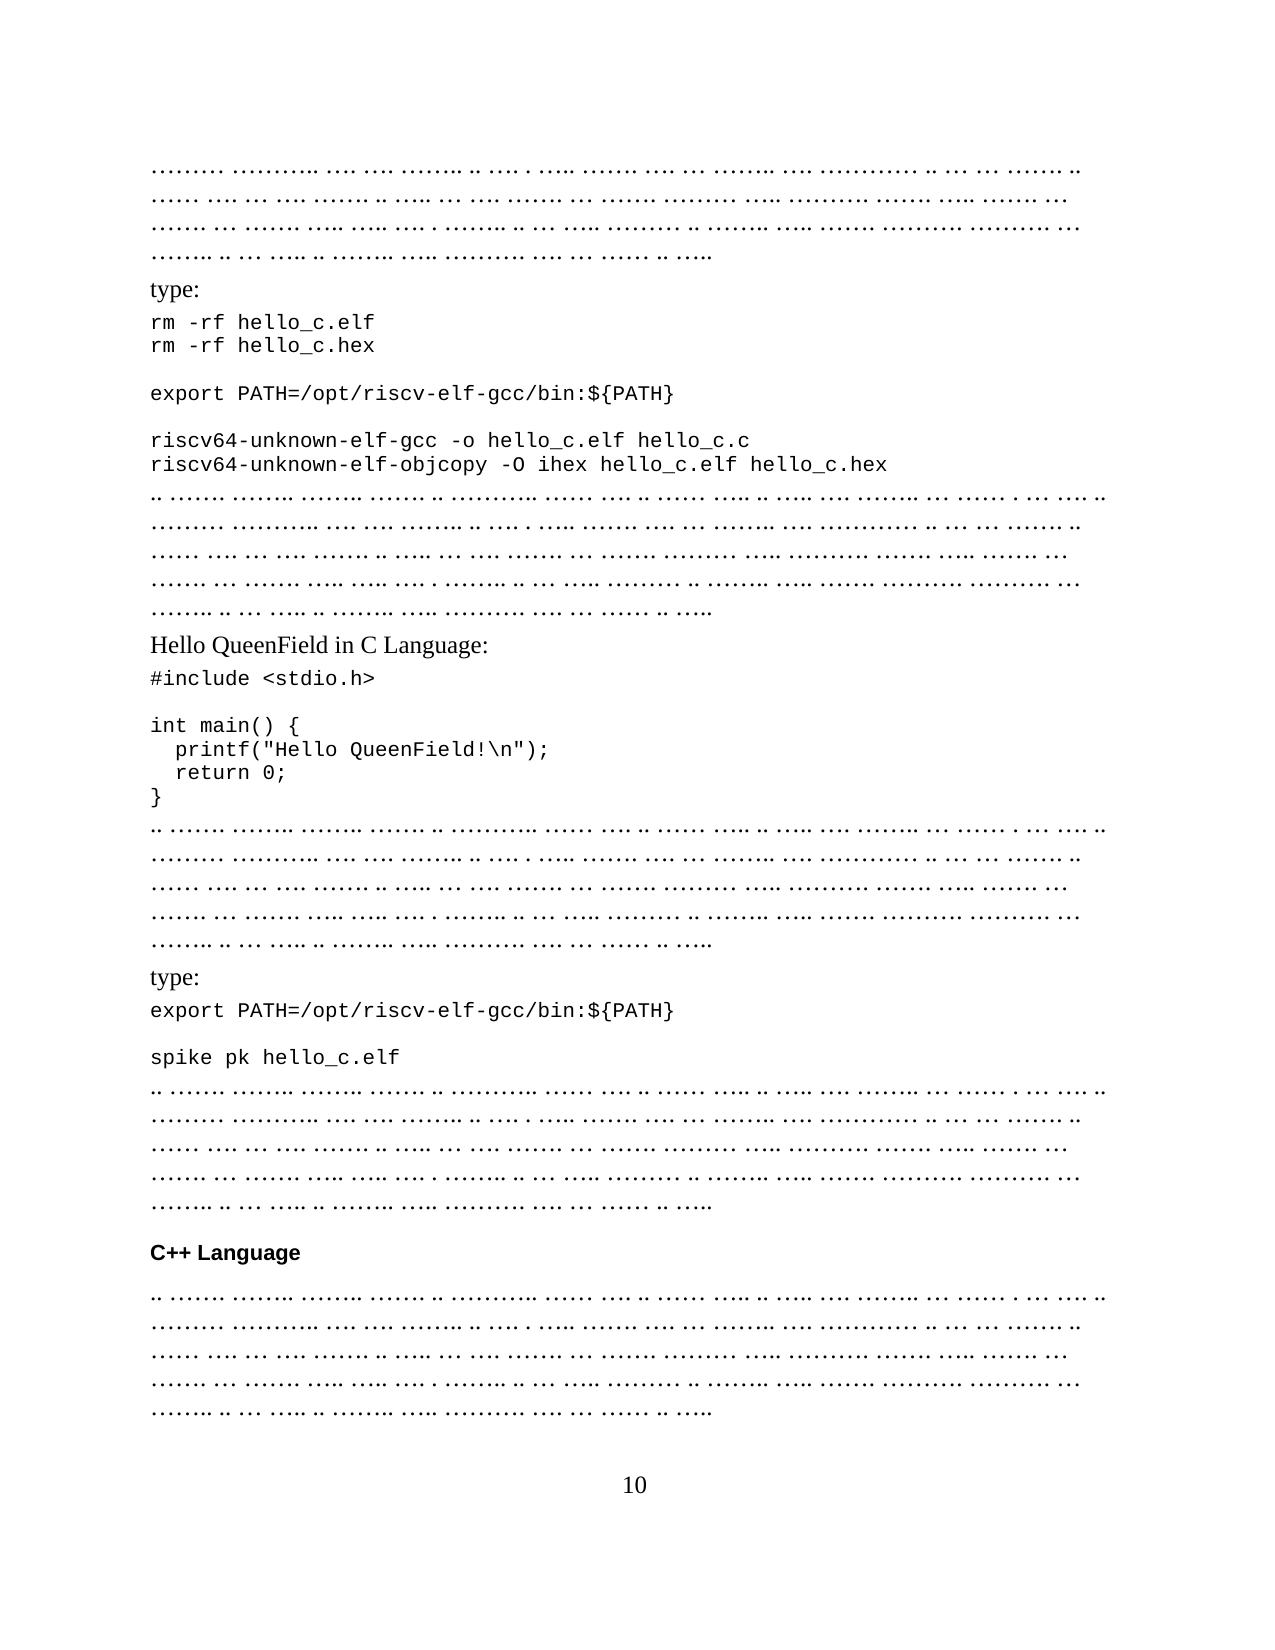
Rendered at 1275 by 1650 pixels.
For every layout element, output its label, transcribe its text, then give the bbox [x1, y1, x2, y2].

text .. ……. …….. …….. ……. .. ……….. …… …. .. …… ….. .. ….. …. …….. … …… . … …. .. ……… ……….. …. …. …….. .. …. . ….. ……. …. … …….. …. ………… .. … … ……. .. …… …. … …. ……. .. ….. … …. ……. … ……. ……… ….. ………. ……. ….. ……. … ……. … ……. ….. ….. …. . …….. .. … ….. ……… .. …….. ….. ……. ………. ………. … …….. .. … ….. .. …….. ….. ………. …. … …… .. ….. [150, 477, 1125, 621]
text printf("Hello QueenField!\n"); [150, 738, 1125, 762]
text export PATH=/opt/riscv-elf-gcc/bin:${PATH} [150, 383, 1125, 406]
text rm -rf hello_c.hex [150, 335, 1125, 359]
text #include <stdio.h> [150, 668, 1125, 691]
text .. ……. …….. …….. ……. .. ……….. …… …. .. …… ….. .. ….. …. …….. … …… . … …. .. ……… ……….. …. …. …….. .. …. . ….. ……. …. … …….. …. ………… .. … … ……. .. …… …. … …. ……. .. ….. … …. ……. … ……. ……… ….. ………. ……. ….. ……. … ……. … ……. ….. ….. …. . …….. .. … ….. ……… .. …….. ….. ……. ………. ………. … …….. .. … ….. .. …….. ….. ………. …. … …… .. ….. [150, 1277, 1125, 1421]
text type: [150, 274, 1125, 303]
text Hello QueenField in C Language: [150, 630, 1125, 659]
text type: [150, 962, 1125, 991]
text export PATH=/opt/riscv-elf-gcc/bin:${PATH} [150, 1000, 1125, 1023]
text rm -rf hello_c.elf [150, 312, 1125, 335]
text .. ……. …….. …….. ……. .. ……….. …… …. .. …… ….. .. ….. …. …….. … …… . … …. .. ……… ……….. …. …. …….. .. …. . ….. ……. …. … …….. …. ………… .. … … ……. .. …… …. … …. ……. .. ….. … …. ……. … ……. ……… ….. ………. ……. ….. ……. … ……. … ……. ….. ….. …. . …….. .. … ….. ……… .. …….. ….. ……. ………. ………. … …….. .. … ….. .. …….. ….. ………. …. … …… .. ….. [150, 809, 1125, 953]
text return 0; [150, 762, 1125, 786]
text } [150, 786, 1125, 809]
text ……… ……….. …. …. …….. .. …. . ….. ……. …. … …….. …. ………… .. … … ……. .. …… …. … …. ……. .. ….. … …. ……. … ……. ……… ….. ………. ……. ….. ……. … ……. … ……. ….. ….. …. . …….. .. … ….. ……… .. …….. ….. ……. ………. ………. … …….. .. … ….. .. …….. ….. ………. …. … …… .. ….. [150, 150, 1125, 265]
text int main() { [150, 715, 1125, 738]
subtitle C++ Language [150, 1239, 1125, 1265]
text riscv64-unknown-elf-gcc -o hello_c.elf hello_c.c [150, 430, 1125, 453]
text .. ……. …….. …….. ……. .. ……….. …… …. .. …… ….. .. ….. …. …….. … …… . … …. .. ……… ……….. …. …. …….. .. …. . ….. ……. …. … …….. …. ………… .. … … ……. .. …… …. … …. ……. .. ….. … …. ……. … ……. ……… ….. ………. ……. ….. ……. … ……. … ……. ….. ….. …. . …….. .. … ….. ……… .. …….. ….. ……. ………. ………. … …….. .. … ….. .. …….. ….. ………. …. … …… .. ….. [150, 1071, 1125, 1214]
text riscv64-unknown-elf-objcopy -O ihex hello_c.elf hello_c.hex [150, 453, 1125, 477]
text spike pk hello_c.elf [150, 1047, 1125, 1071]
